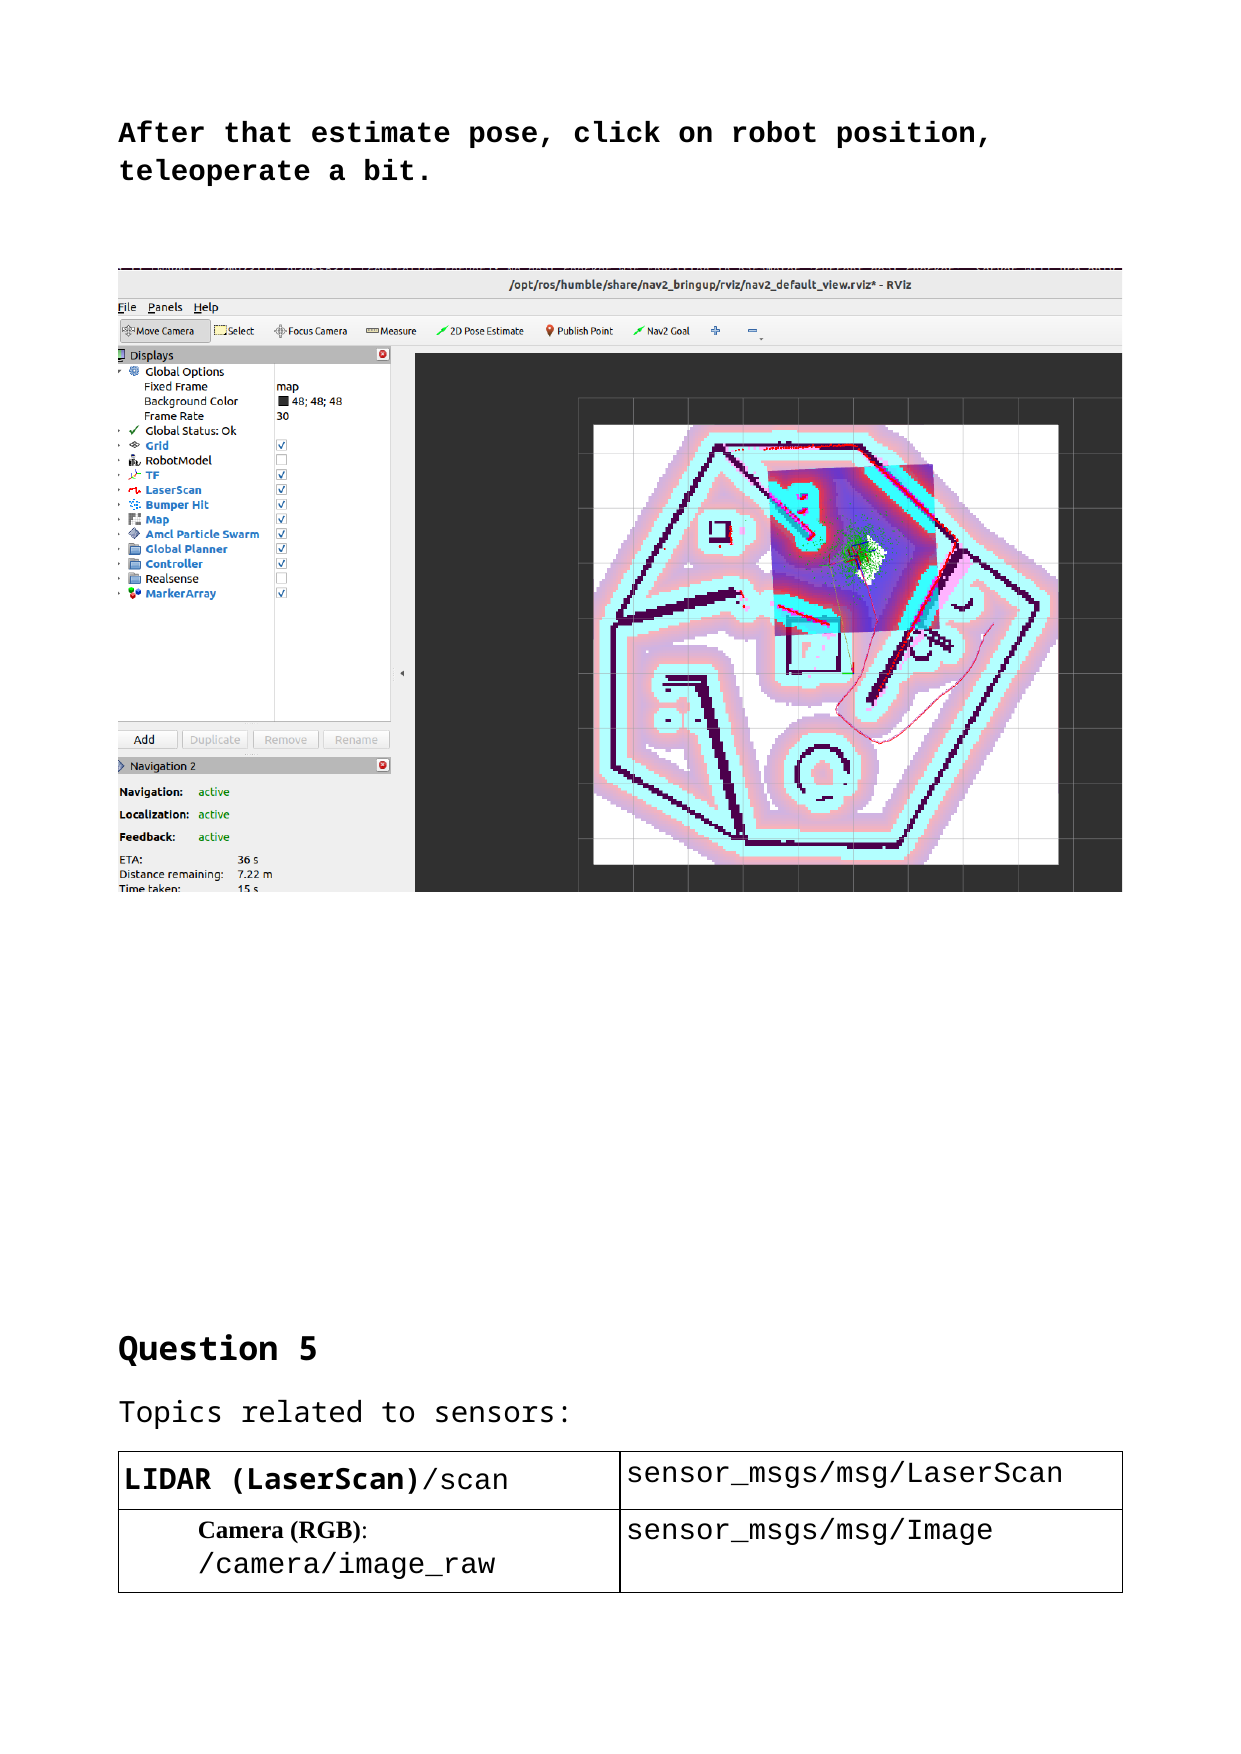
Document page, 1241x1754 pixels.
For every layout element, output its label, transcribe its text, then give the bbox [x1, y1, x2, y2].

table_header sensor_msgs/msg/LaserScan [621, 1452, 1122, 1509]
table_header LIDAR (LaserScan)/scan [119, 1452, 619, 1509]
table_cell sensor_msgs/msg/Image [621, 1510, 1122, 1592]
table_cell Camera (RGB): /camera/image_raw [119, 1510, 619, 1592]
text Topics related to sensors: [118, 1391, 1122, 1431]
text Question 5 [118, 1324, 1122, 1370]
text After that estimate pose, click on robot position, teleoperate a bit. [118, 118, 1122, 189]
picture [118, 268, 1123, 892]
